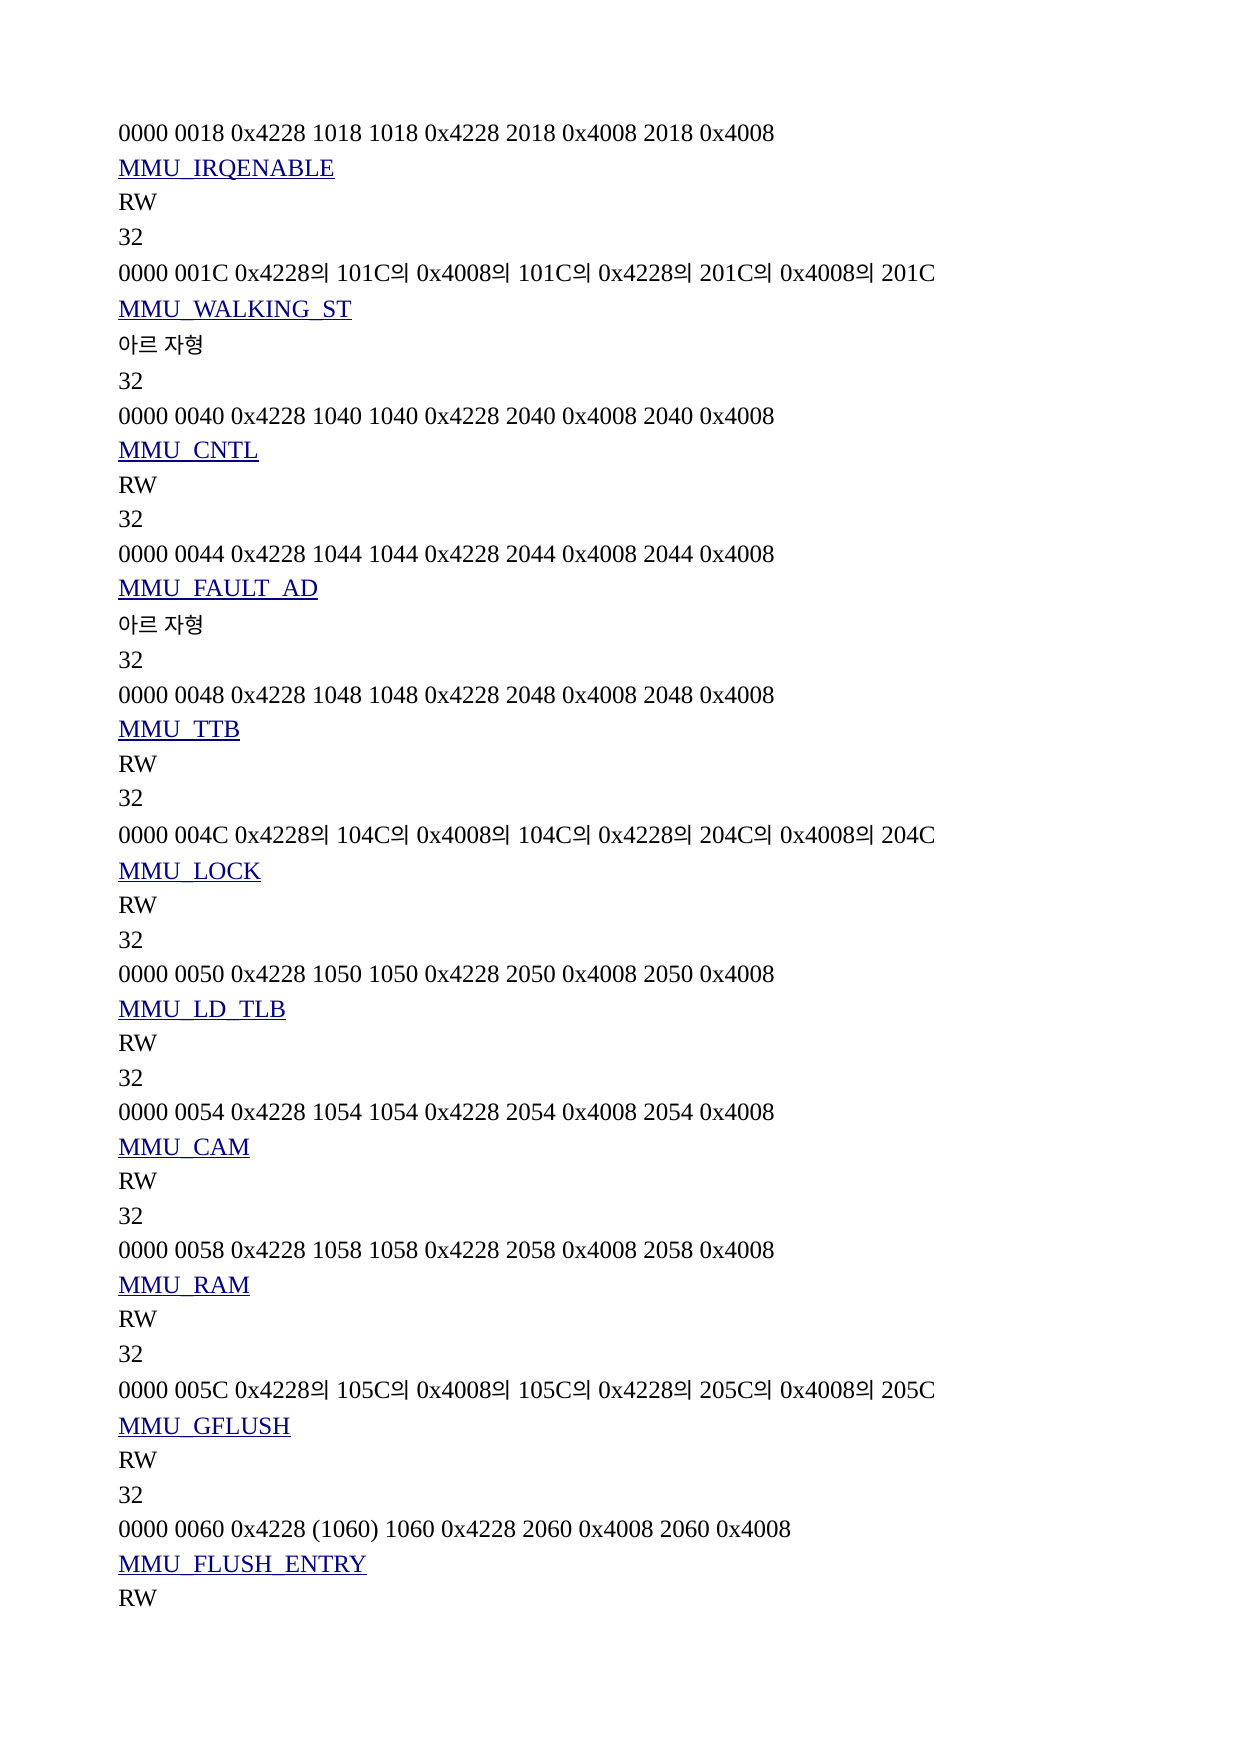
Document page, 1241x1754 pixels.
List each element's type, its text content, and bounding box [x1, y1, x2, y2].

text RW [118, 1166, 1122, 1195]
text 0000 0044 0x4228 1044 1044 0x4228 2044 0x4008 2044 0x4008 [118, 539, 1122, 567]
text RW [118, 1583, 1122, 1612]
text MMU_IRQENABLE [118, 153, 1122, 181]
text 0000 0058 0x4228 1058 1058 0x4228 2058 0x4008 2058 0x4008 [118, 1235, 1122, 1264]
text 0000 004C 0x4228의 104C의 0x4008의 104C의 0x4228의 204C의 0x4008의 204C [118, 818, 1122, 850]
text 32 [118, 1201, 1122, 1229]
text MMU_LD_TLB [118, 994, 1122, 1023]
text 0000 0060 0x4228 (1060) 1060 0x4228 2060 0x4008 2060 0x4008 [118, 1514, 1122, 1543]
text 32 [118, 646, 1122, 674]
text 32 [118, 1480, 1122, 1509]
text MMU_GFLUSH [118, 1411, 1122, 1440]
text 32 [118, 504, 1122, 533]
text RW [118, 1028, 1122, 1057]
text 32 [118, 366, 1122, 395]
text 32 [118, 783, 1122, 812]
text MMU_WALKING_ST [118, 294, 1122, 323]
text 32 [118, 925, 1122, 954]
text RW [118, 187, 1122, 216]
text 0000 0050 0x4228 1050 1050 0x4228 2050 0x4008 2050 0x4008 [118, 959, 1122, 988]
text 0000 001C 0x4228의 101C의 0x4008의 101C의 0x4228의 201C의 0x4008의 201C [118, 256, 1122, 288]
text 32 [118, 1063, 1122, 1092]
text 0000 0018 0x4228 1018 1018 0x4228 2018 0x4008 2018 0x4008 [118, 118, 1122, 147]
text 0000 0048 0x4228 1048 1048 0x4228 2048 0x4008 2048 0x4008 [118, 680, 1122, 709]
text RW [118, 470, 1122, 498]
text MMU_FLUSH_ENTRY [118, 1549, 1122, 1578]
text 0000 0054 0x4228 1054 1054 0x4228 2054 0x4008 2054 0x4008 [118, 1097, 1122, 1126]
text MMU_CNTL [118, 435, 1122, 464]
text MMU_TTB [118, 714, 1122, 743]
text 아르 자형 [118, 328, 1122, 360]
text 0000 0040 0x4228 1040 1040 0x4228 2040 0x4008 2040 0x4008 [118, 401, 1122, 429]
text MMU_LOCK [118, 856, 1122, 885]
text MMU_CAM [118, 1132, 1122, 1161]
text RW [118, 890, 1122, 919]
text RW [118, 1446, 1122, 1474]
text 아르 자형 [118, 608, 1122, 639]
text 32 [118, 1339, 1122, 1367]
text RW [118, 749, 1122, 778]
text RW [118, 1304, 1122, 1333]
text 32 [118, 222, 1122, 250]
text 0000 005C 0x4228의 105C의 0x4008의 105C의 0x4228의 205C의 0x4008의 205C [118, 1373, 1122, 1405]
text MMU_FAULT_AD [118, 573, 1122, 602]
text MMU_RAM [118, 1270, 1122, 1298]
